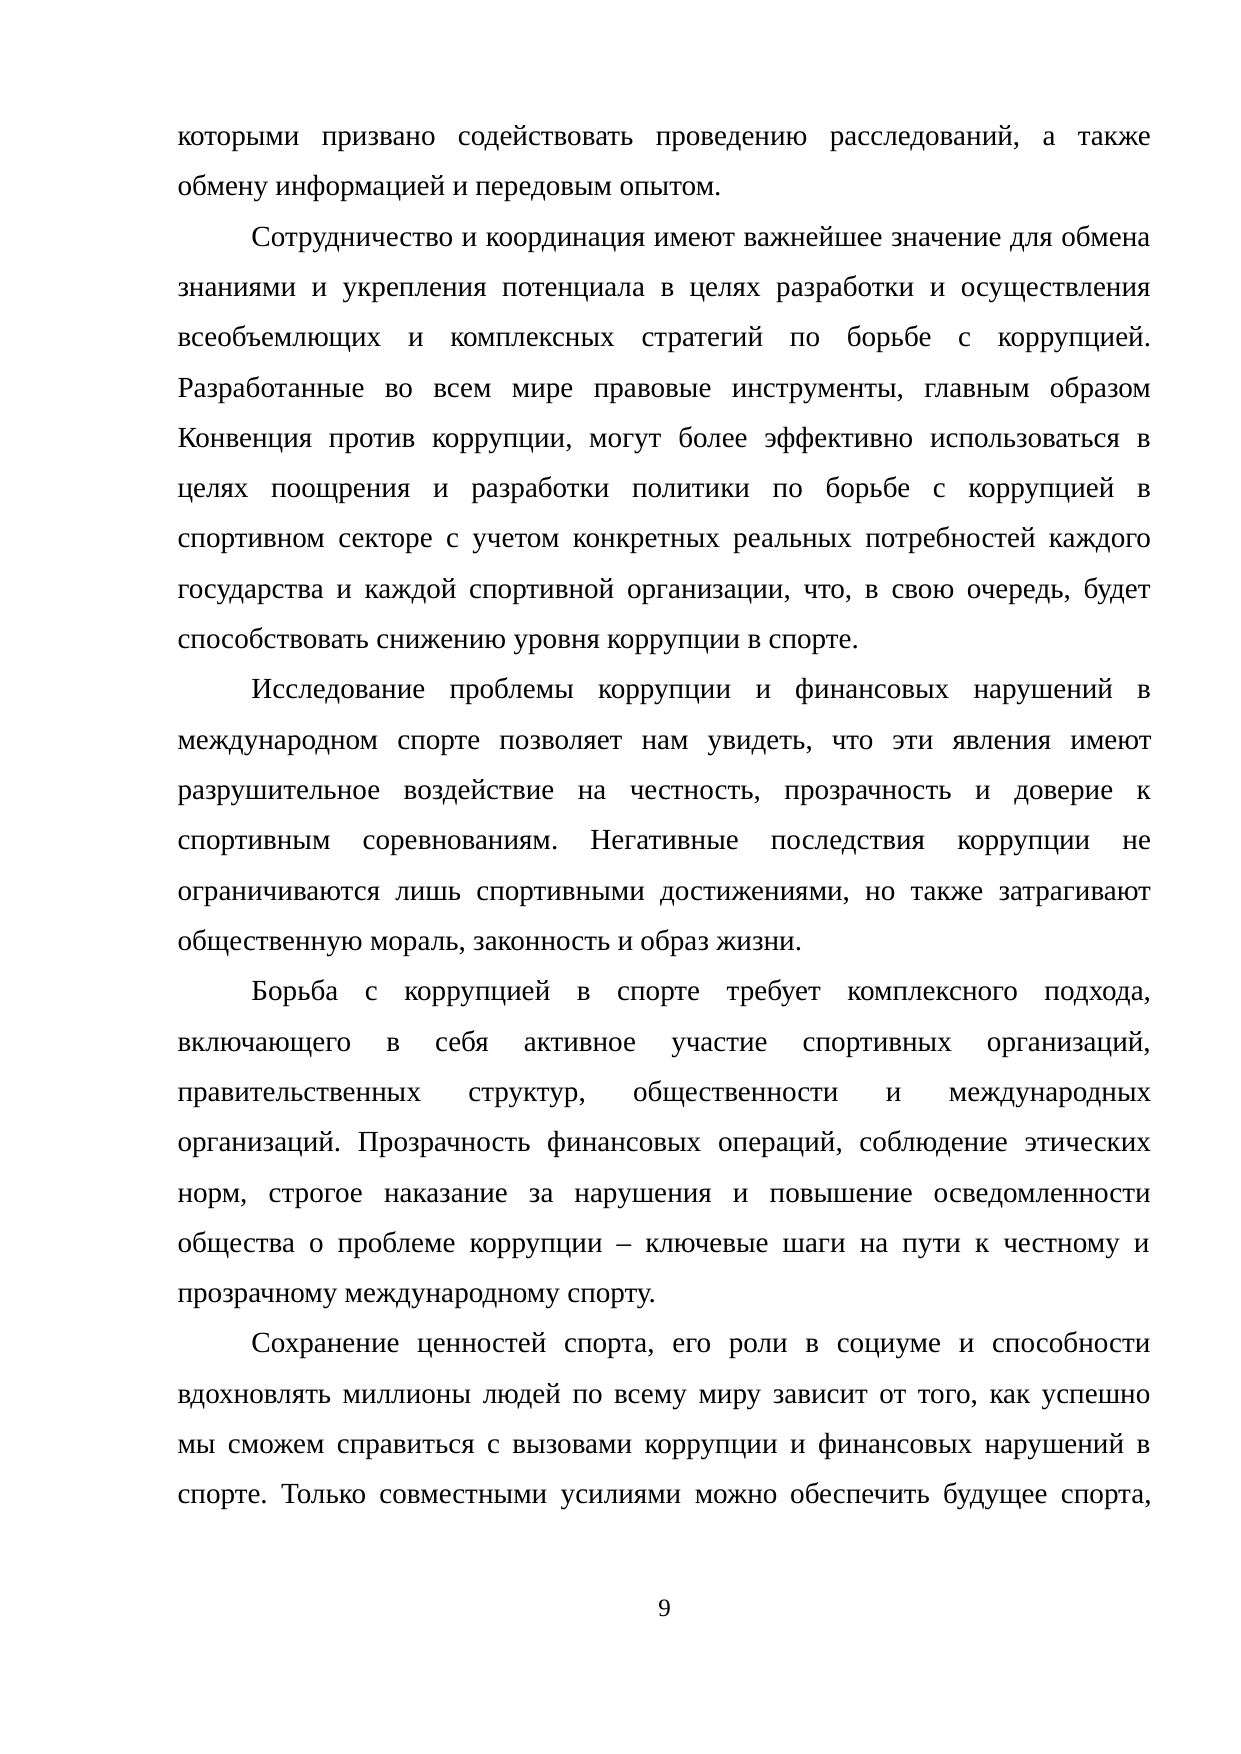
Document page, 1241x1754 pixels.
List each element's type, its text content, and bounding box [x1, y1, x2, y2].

text которыми призвано содействовать проведению расследований, а также обмену информацией и передовым опытом. [177, 118, 1152, 202]
text Сотрудничество и координация имеют важнейшее значение для обмена знаниями и укрепления потенциала в целях разработки и осуществления всеобъемлющих и комплексных стратегий по борьбе с коррупцией. Разработанные во всем мире правовые инструменты, главным образом Конвенция против коррупции, могут более эффективно использоваться в целях поощрения и разработки политики по борьбе с коррупцией в спортивном секторе с учетом конкретных реальных потребностей каждого государства и каждой спортивной организации, что, в свою очередь, будет способствовать снижению уровня коррупции в спорте. [177, 219, 1152, 655]
text Сохранение ценностей спорта, его роли в социуме и способности вдохновлять миллионы людей по всему миру зависит от того, как успешно мы сможем справиться с вызовами коррупции и финансовых нарушений в спорте. Только совместными усилиями можно обеспечить будущее спорта, [177, 1326, 1152, 1510]
text Борьба с коррупцией в спорте требует комплексного подхода, включающего в себя активное участие спортивных организаций, правительственных структур, общественности и международных организаций. Прозрачность финансовых операций, соблюдение этических норм, строгое наказание за нарушения и повышение осведомленности общества о проблеме коррупции – ключевые шаги на пути к честному и прозрачному международному спорту. [177, 973, 1152, 1309]
text Исследование проблемы коррупции и финансовых нарушений в международном спорте позволяет нам увидеть, что эти явления имеют разрушительное воздействие на честность, прозрачность и доверие к спортивным соревнованиям. Негативные последствия коррупции не ограничиваются лишь спортивными достижениями, но также затрагивают общественную мораль, законность и образ жизни. [177, 672, 1152, 957]
